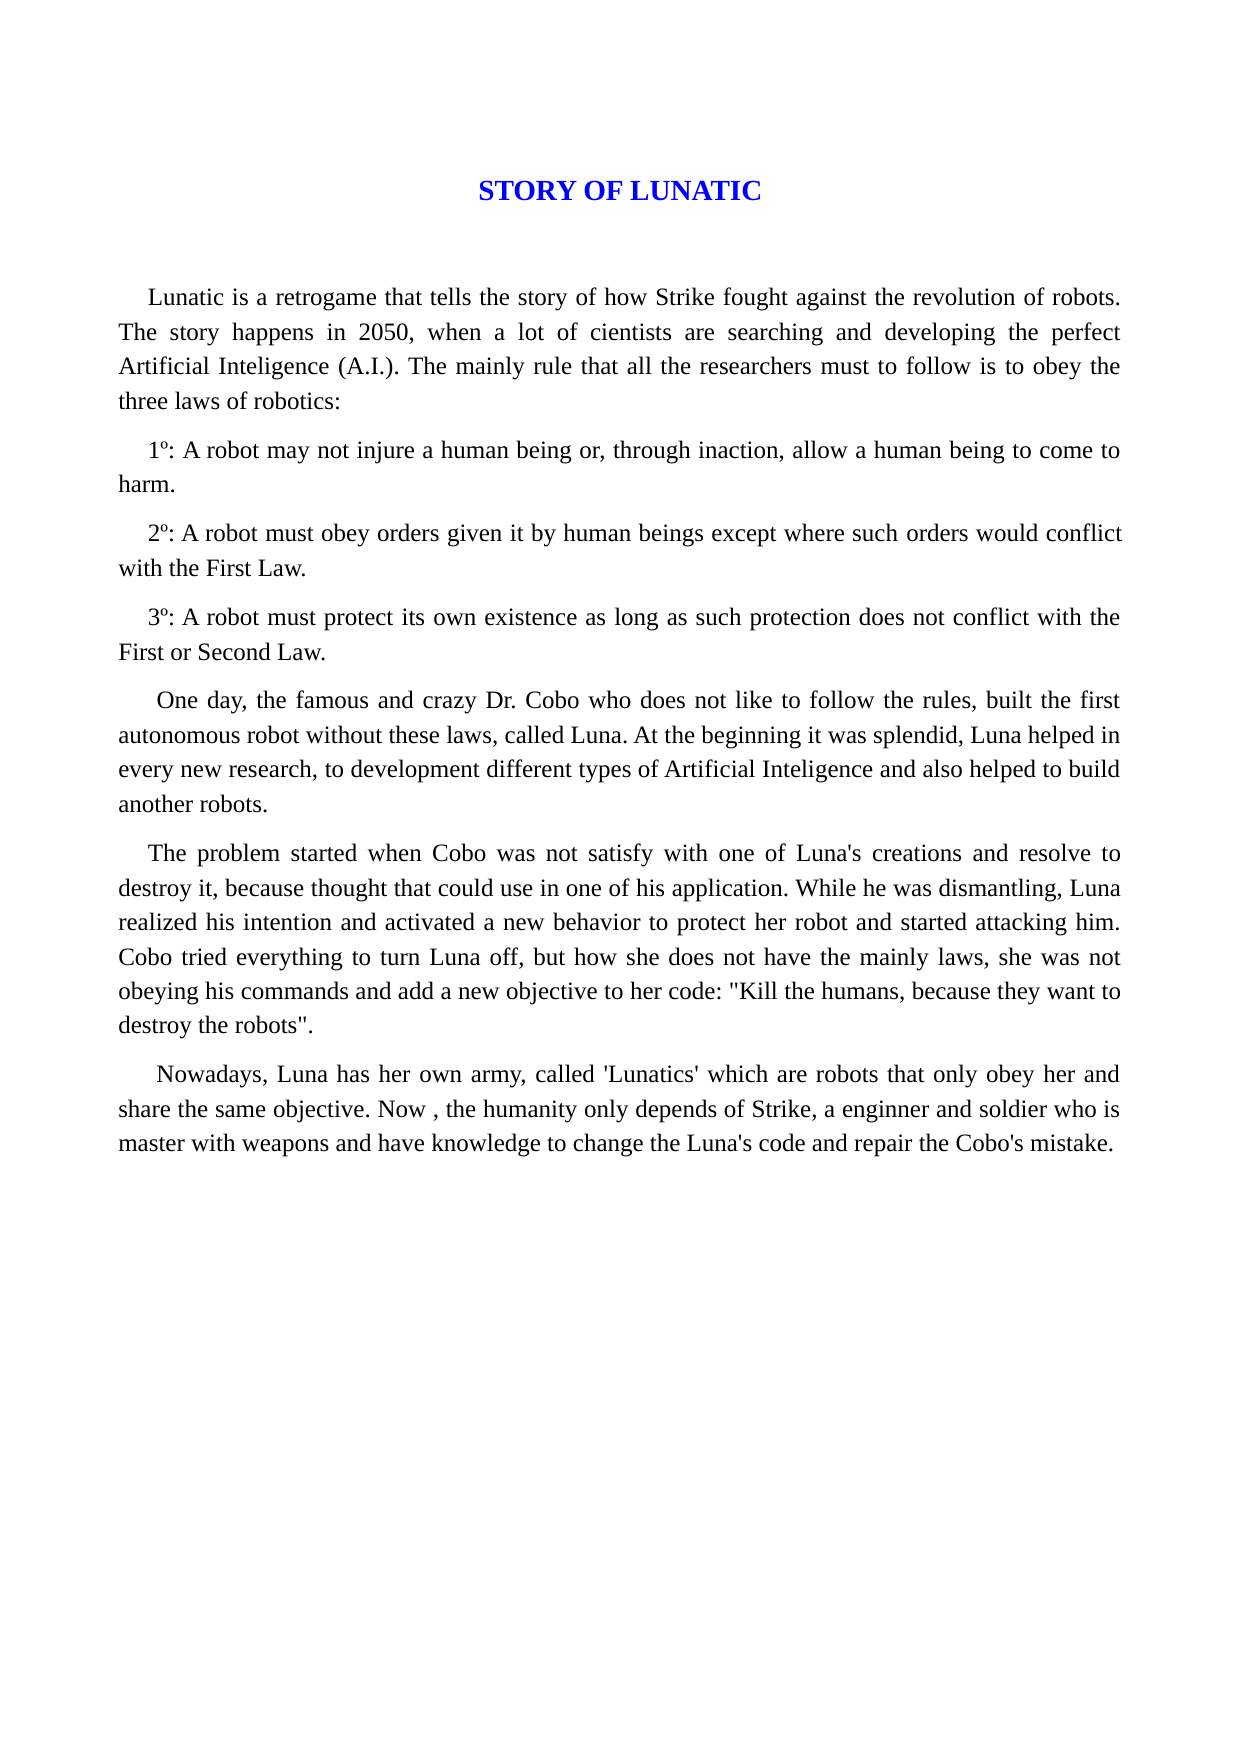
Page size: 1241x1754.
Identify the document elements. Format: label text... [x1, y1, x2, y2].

text Lunatic is a retrogame that tells the story of how Strike fought against the revolution of robots. The story happens in 2050, when a lot of cientists are searching and developing the perfect Artificial Inteligence (A.I.). The mainly rule that all the researchers must to follow is to obey the three laws of robotics: [118, 282, 1122, 415]
text 1º: A robot may not injure a human being or, through inaction, allow a human being to come to harm. [118, 435, 1122, 498]
text STORY OF LUNATIC [118, 173, 1122, 206]
text The problem started when Cobo was not satisfy with one of Luna's creations and resolve to destroy it, because thought that could use in one of his application. While he was dismantling, Luna realized his intention and activated a new behavior to protect her robot and started attacking him. Cobo tried everything to turn Luna off, but how she does not have the mainly laws, she was not obeying his commands and add a new objective to her code: "Kill the humans, because they want to destroy the robots". [118, 838, 1122, 1039]
text One day, the famous and crazy Dr. Cobo who does not like to follow the rules, built the first autonomous robot without these laws, called Luna. At the beginning it was splendid, Luna helped in every new research, to development different types of Artificial Inteligence and also helped to build another robots. [118, 686, 1122, 818]
text 3º: A robot must protect its own existence as long as such protection does not conflict with the First or Second Law. [118, 602, 1122, 665]
text Nowadays, Luna has her own army, called 'Lunatics' which are robots that only obey her and share the same objective. Now , the humanity only depends of Strike, a enginner and soldier who is master with weapons and have knowledge to change the Luna's code and repair the Cobo's mistake. [118, 1059, 1122, 1157]
text 2º: A robot must obey orders given it by human beings except where such orders would conflict with the First Law. [118, 518, 1122, 582]
